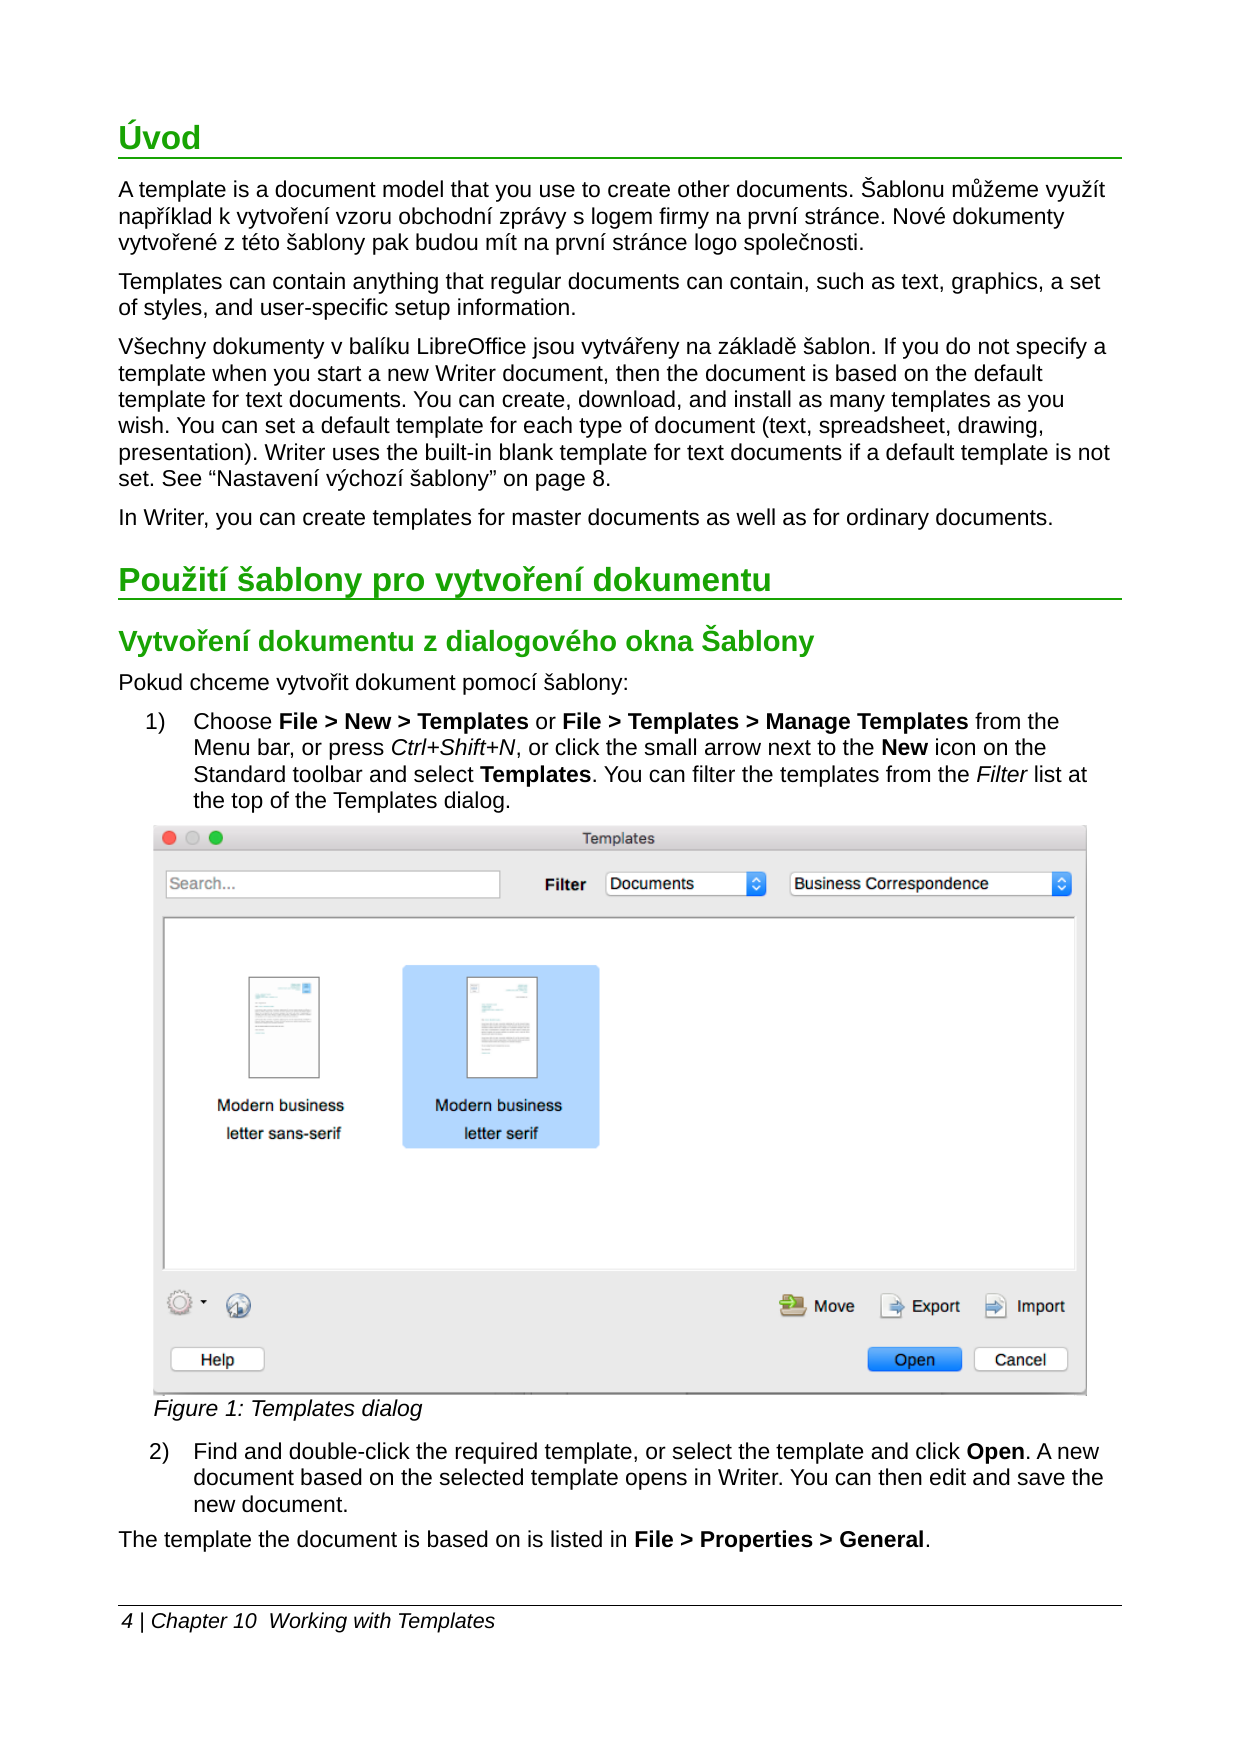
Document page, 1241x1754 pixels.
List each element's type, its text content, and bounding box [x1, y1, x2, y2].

list Find and double-click the required template, or select the template and click Open. A new document based on the selected template opens in Writer. You can then edit and save the new document. [169, 1438, 1122, 1517]
text Figure 1: Templates dialog [153, 1396, 1087, 1422]
list Choose File > New > Templates or File > Templates > Manage Templates from the Menu bar, or press Ctrl+Shift+N, or click the small arrow next to the New icon on the Standard toolbar and select Templates. You can filter the templates from the Filter list at the top of the Templates dialog. [165, 708, 1122, 813]
text Templates can contain anything that regular documents can contain, such as text, graphics, a set of styles, and user-specific setup information. [118, 268, 1122, 321]
text The template the document is based on is listed in File > Properties > General. [118, 1526, 1122, 1552]
text A template is a document model that you use to create other documents. Šablonu můžeme využít například k vytvoření vzoru obchodní zprávy s logem firmy na první stránce. Nové dokumenty vytvořené z této šablony pak budou mít na první stránce logo společnosti. [118, 176, 1122, 255]
subtitle Úvod [118, 118, 1122, 157]
list Pokud chceme vytvořit dokument pomocí šablony: [118, 669, 1122, 695]
picture [153, 825, 1087, 1396]
subtitle Vytvoření dokumentu z dialogového okna Šablony [118, 624, 1122, 657]
text Všechny dokumenty v balíku LibreOffice jsou vytvářeny na základě šablon. If you do not specify a template when you start a new Writer document, then the document is based on the default template for text documents. You can create, download, and install as many templates as you wish. You can set a default template for each type of document (text, spreadsheet, drawing, presentation). Writer uses the built-in blank template for text documents if a default template is not set. See “Setting a default template” on page 8. [118, 333, 1122, 491]
subtitle Použití šablony pro vytvoření dokumentu [118, 559, 1122, 598]
text In Writer, you can create templates for master documents as well as for ordinary documents. [118, 504, 1122, 530]
